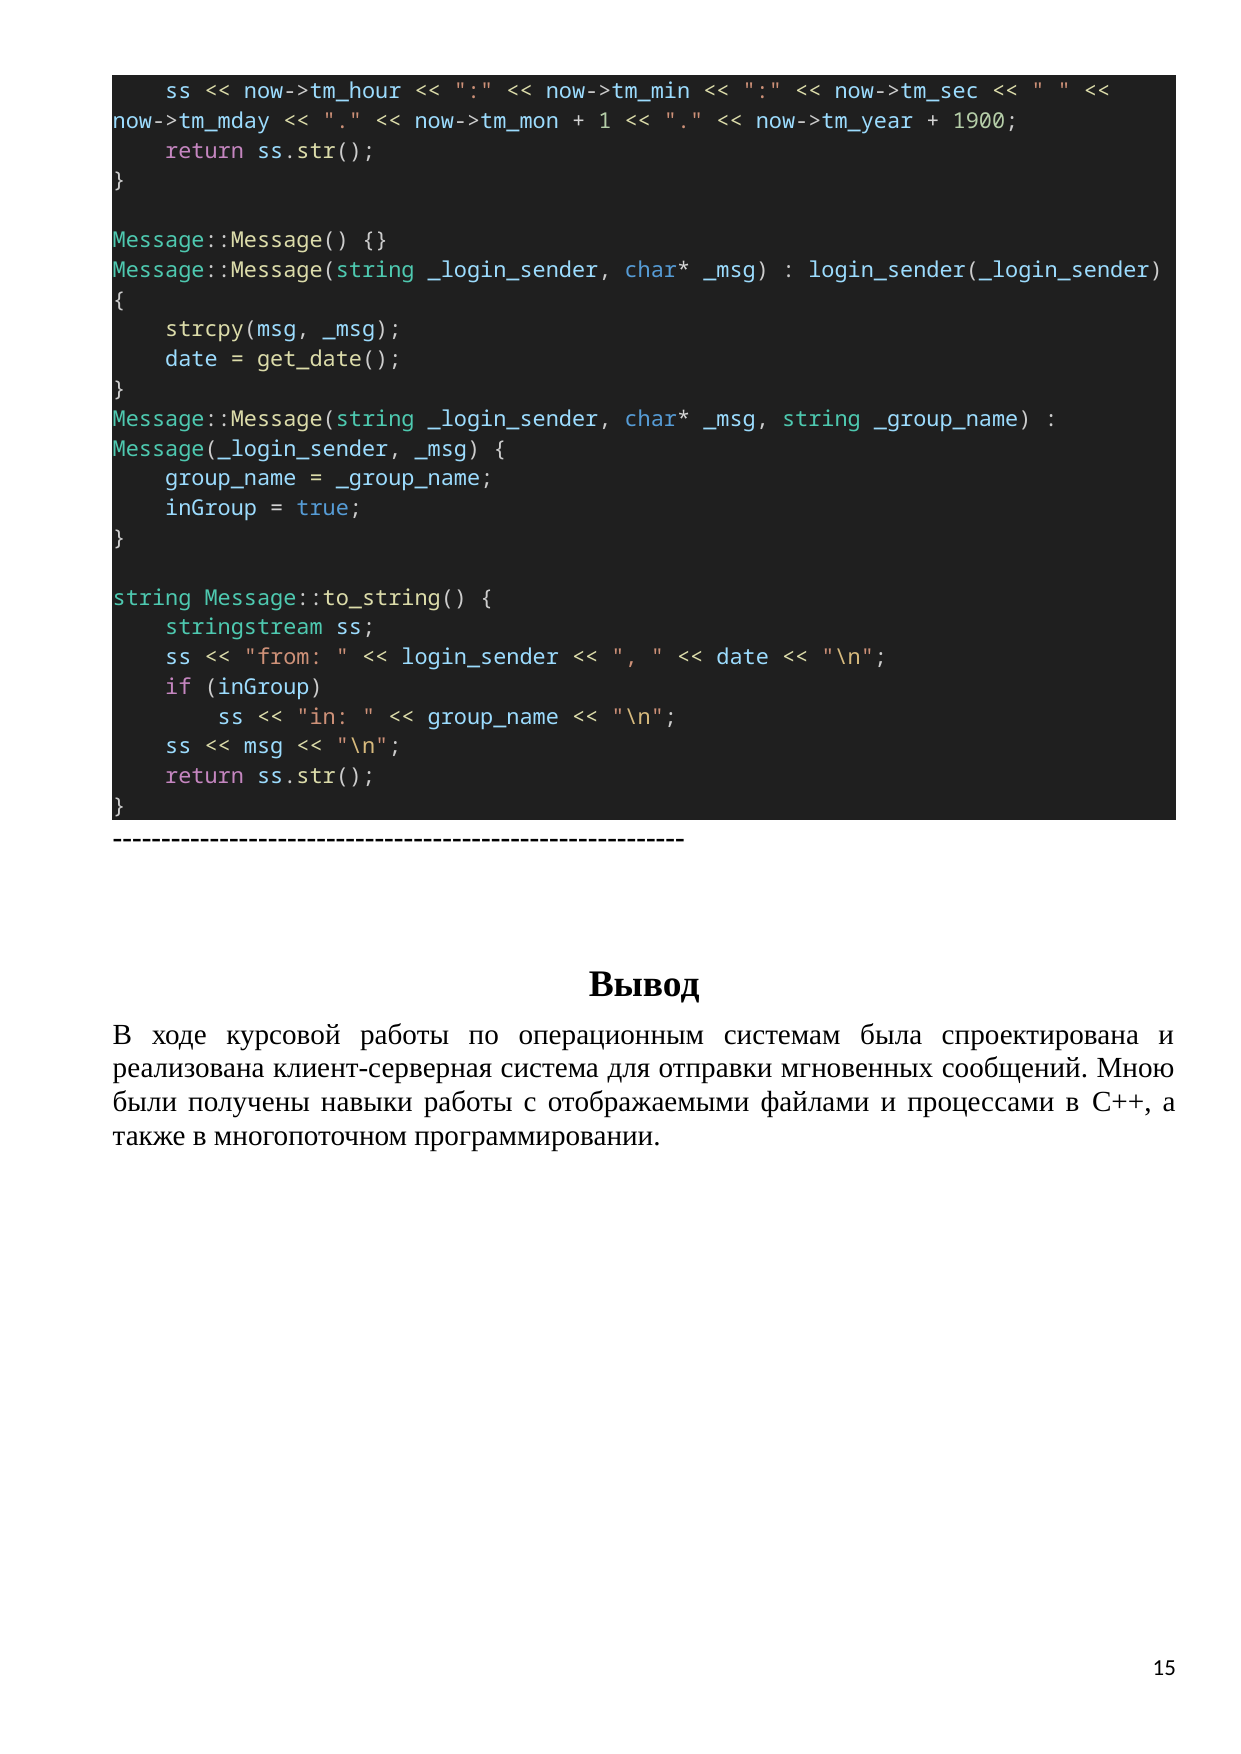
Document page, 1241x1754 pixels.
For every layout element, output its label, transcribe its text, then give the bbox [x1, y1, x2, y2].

text } [112, 164, 1176, 194]
text if (inGroup) [112, 671, 1176, 701]
text date = get_date(); [112, 343, 1176, 373]
text stringstream ss; [112, 611, 1176, 641]
text ss << "from: " << login_sender << ", " << date << "\n"; [112, 641, 1176, 671]
text Message::Message() {} [112, 224, 1176, 254]
text ----------------------------------------------------------- [112, 820, 1176, 853]
subtitle Вывод [112, 962, 1176, 1005]
text strcpy(msg, _msg); [112, 313, 1176, 343]
text ss << msg << "\n"; [112, 730, 1176, 760]
text return ss.str(); [112, 760, 1176, 790]
text } [112, 790, 1176, 820]
text return ss.str(); [112, 134, 1176, 164]
text В ходе курсовой работы по операционным системам была спроектирована и реализована клиент-серверная система для отправки мгновенных сообщений. Мною были получены навыки работы с отображаемыми файлами и процессами в C++, а также в многопоточном программировании. [112, 1017, 1176, 1152]
text } [112, 373, 1176, 403]
text group_name = _group_name; [112, 462, 1176, 492]
text inGroup = true; [112, 492, 1176, 522]
text } [112, 522, 1176, 552]
text ss << "in: " << group_name << "\n"; [112, 701, 1176, 730]
text string Message::to_string() { [112, 581, 1176, 611]
text ss << now->tm_hour << ":" << now->tm_min << ":" << now->tm_sec << " " << now->tm_mday << "." << now->tm_mon + 1 << "." << now->tm_year + 1900; [112, 75, 1176, 134]
text Message::Message(string _login_sender, char* _msg, string _group_name) : Message(_login_sender, _msg) { [112, 403, 1176, 462]
text Message::Message(string _login_sender, char* _msg) : login_sender(_login_sender) { [112, 254, 1176, 313]
